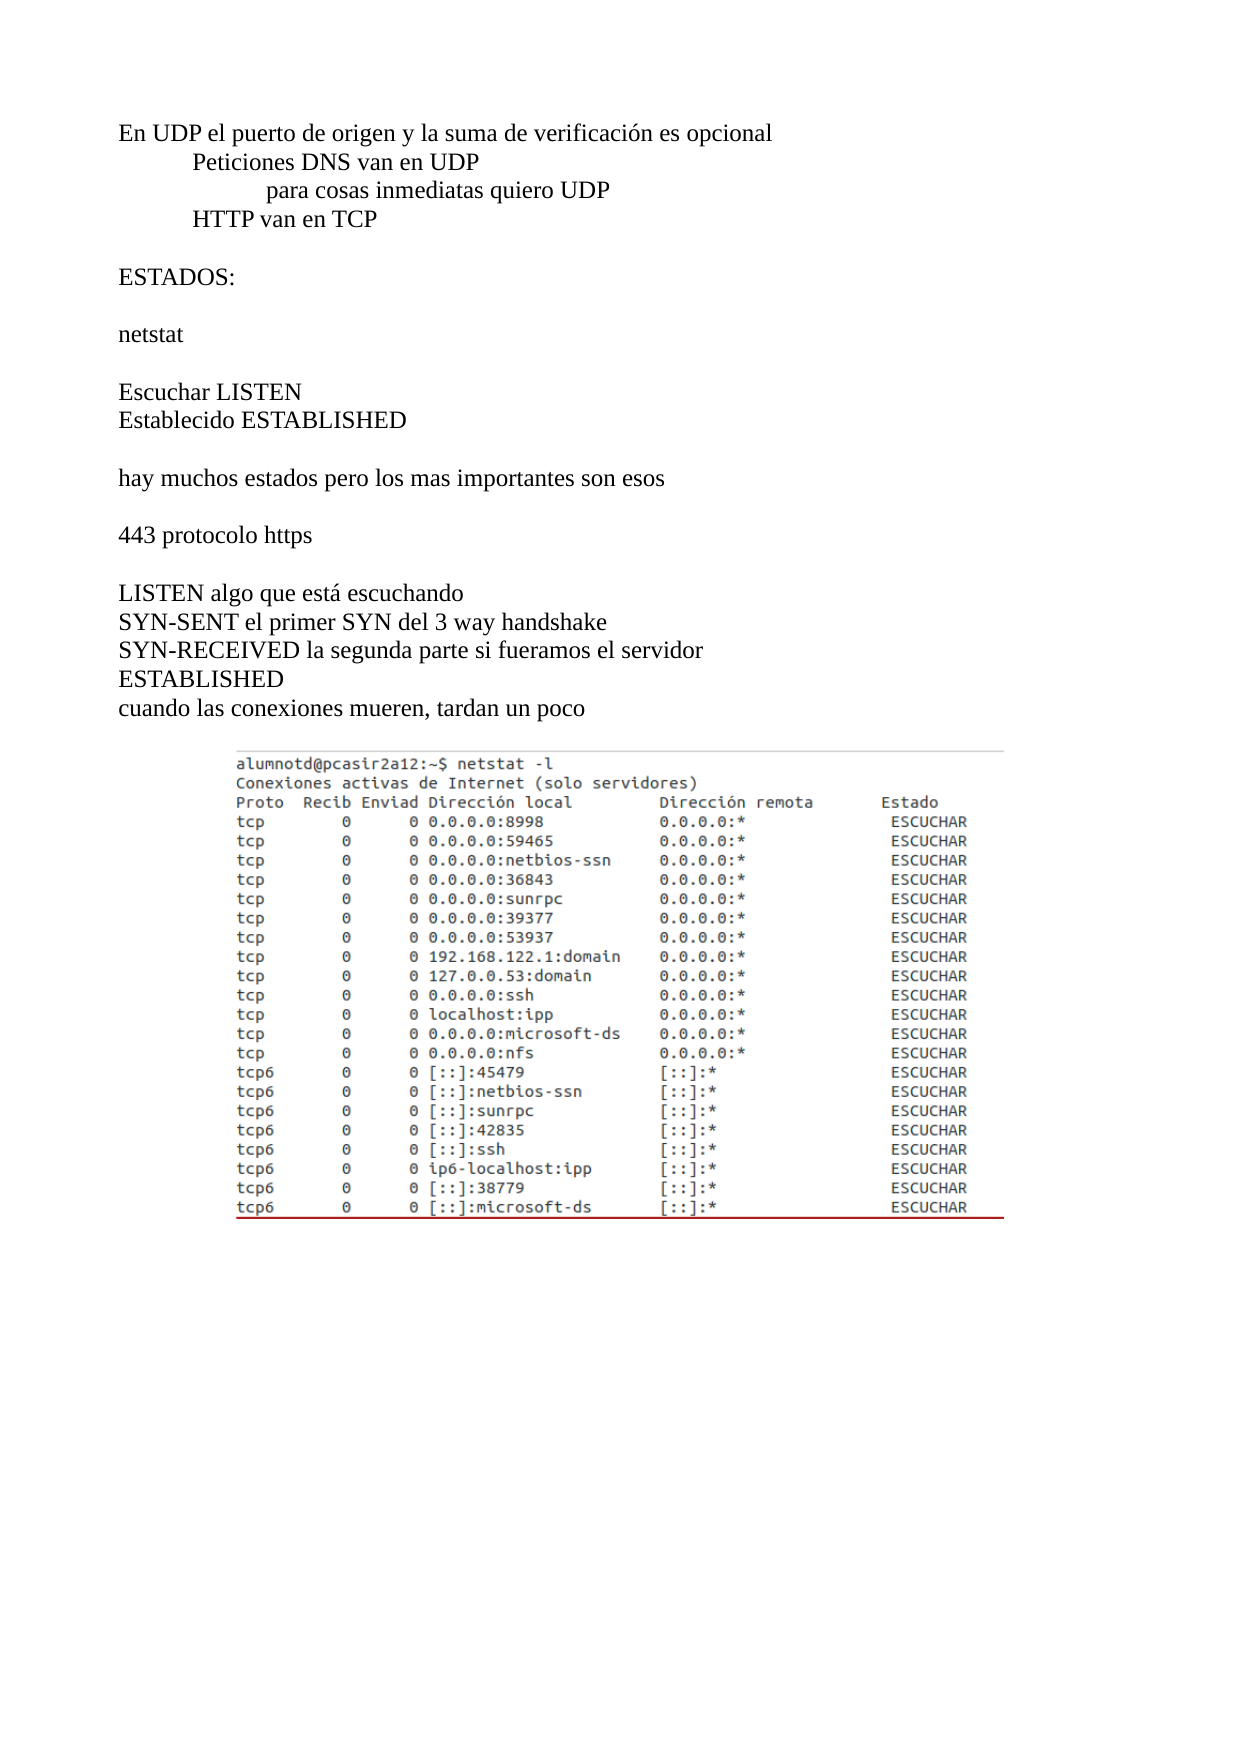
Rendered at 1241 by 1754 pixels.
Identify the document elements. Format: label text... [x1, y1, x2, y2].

text SYN-RECEIVED la segunda parte si fueramos el servidor [118, 636, 1122, 664]
text cuando las conexiones mueren, tardan un poco [118, 693, 1122, 722]
text Peticiones DNS van en UDP [118, 147, 1122, 176]
text Establecido ESTABLISHED [118, 406, 1122, 434]
text LISTEN algo que está escuchando [118, 578, 1122, 607]
text ESTABLISHED [118, 664, 1122, 693]
text Escuchar LISTEN [118, 377, 1122, 406]
text hay muchos estados pero los mas importantes son esos [118, 463, 1122, 492]
text En UDP el puerto de origen y la suma de verificación es opcional [118, 118, 1122, 147]
text 443 protocolo https [118, 521, 1122, 549]
text HTTP van en TCP [118, 204, 1122, 233]
text netstat [118, 319, 1122, 348]
text SYN-SENT el primer SYN del 3 way handshake [118, 607, 1122, 636]
picture [236, 750, 1004, 1219]
text para cosas inmediatas quiero UDP [118, 176, 1122, 204]
text ESTADOS: [118, 262, 1122, 291]
